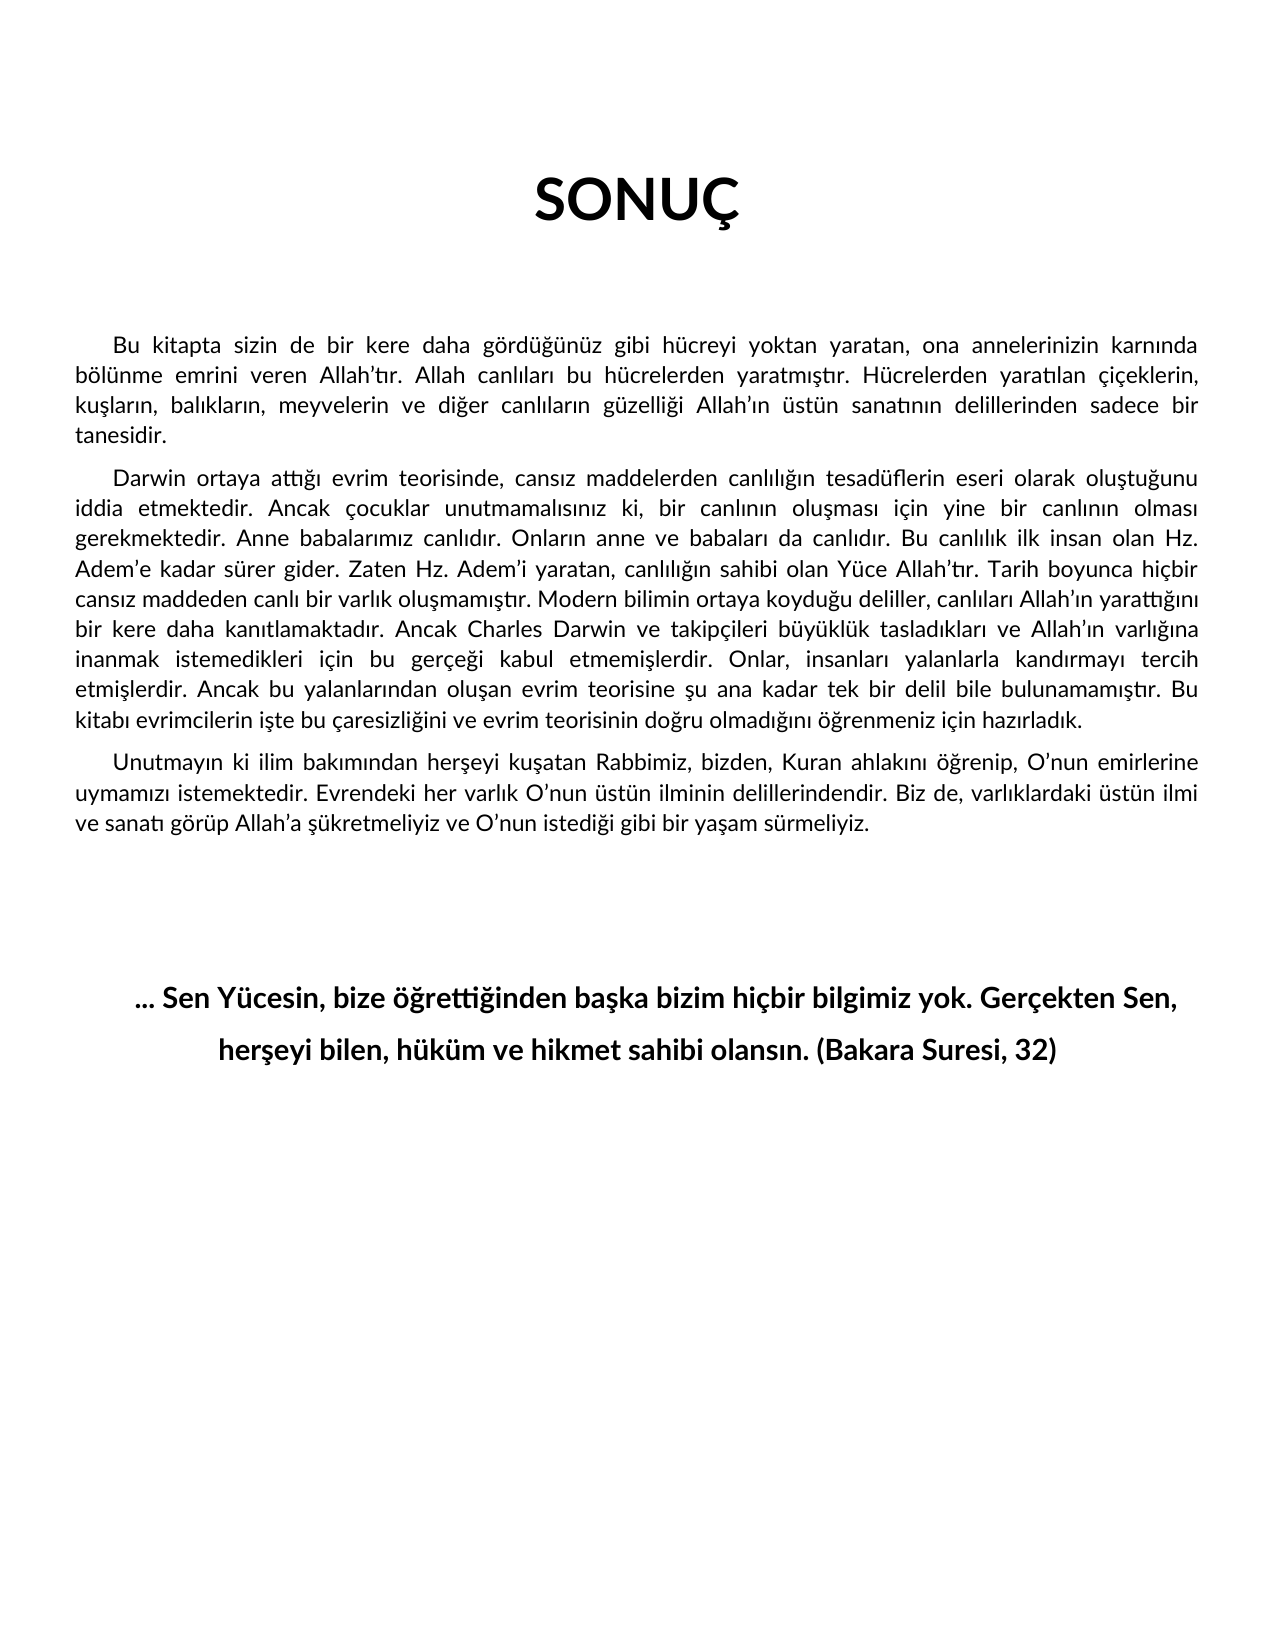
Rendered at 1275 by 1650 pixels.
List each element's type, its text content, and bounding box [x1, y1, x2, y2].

text Darwin ortaya attığı evrim teorisinde, cansız maddelerden canlılığın tesadüflerin eseri olarak oluştuğunu iddia etmektedir. Ancak çocuklar unutmamalısınız ki, bir canlının oluşması için yine bir canlının olması gerekmektedir. Anne babalarımız canlıdır. Onların anne ve babaları da canlıdır. Bu canlılık ilk insan olan Hz. Adem’e kadar sürer gider. Zaten Hz. Adem’i yaratan, canlılığın sahibi olan Yüce Allah’tır. Tarih boyunca hiçbir cansız maddeden canlı bir varlık oluşmamıştır. Modern bilimin ortaya koyduğu deliller, canlıları Allah’ın yarattığını bir kere daha kanıtlamaktadır. Ancak Charles Darwin ve takipçileri büyüklük tasladıkları ve Allah’ın varlığına inanmak istemedikleri için bu gerçeği kabul etmemişlerdir. Onlar, insanları yalanlarla kandırmayı tercih etmişlerdir. Ancak bu yalanlarından oluşan evrim teorisine şu ana kadar tek bir delil bile bulunamamıştır. Bu kitabı evrimcilerin işte bu çaresizliğini ve evrim teorisinin doğru olmadığını öğrenmeniz için hazırladık. [75, 464, 1200, 733]
text Bu kitapta sizin de bir kere daha gördüğünüz gibi hücreyi yoktan yaratan, ona annelerinizin karnında bölünme emrini veren Allah’tır. Allah canlıları bu hücrelerden yaratmıştır. Hücrelerden yaratılan çiçeklerin, kuşların, balıkların, meyvelerin ve diğer canlıların güzelliği Allah’ın üstün sanatının delillerinden sadece bir tanesidir. [75, 330, 1200, 448]
text ... Sen Yücesin, bize öğrettiğinden başka bizim hiçbir bilgimiz yok. Gerçekten Sen, herşeyi bilen, hüküm ve hikmet sahibi olansın. (Bakara Suresi, 32) [75, 979, 1200, 1067]
subtitle SONUÇ [75, 162, 1200, 232]
text Unutmayın ki ilim bakımından herşeyi kuşatan Rabbimiz, bizden, Kuran ahlakını öğrenip, O’nun emirlerine uymamızı istemektedir. Evrendeki her varlık O’nun üstün ilminin delillerindendir. Biz de, varlıklardaki üstün ilmi ve sanatı görüp Allah’a şükretmeliyiz ve O’nun istediği gibi bir yaşam sürmeliyiz. [75, 748, 1200, 836]
